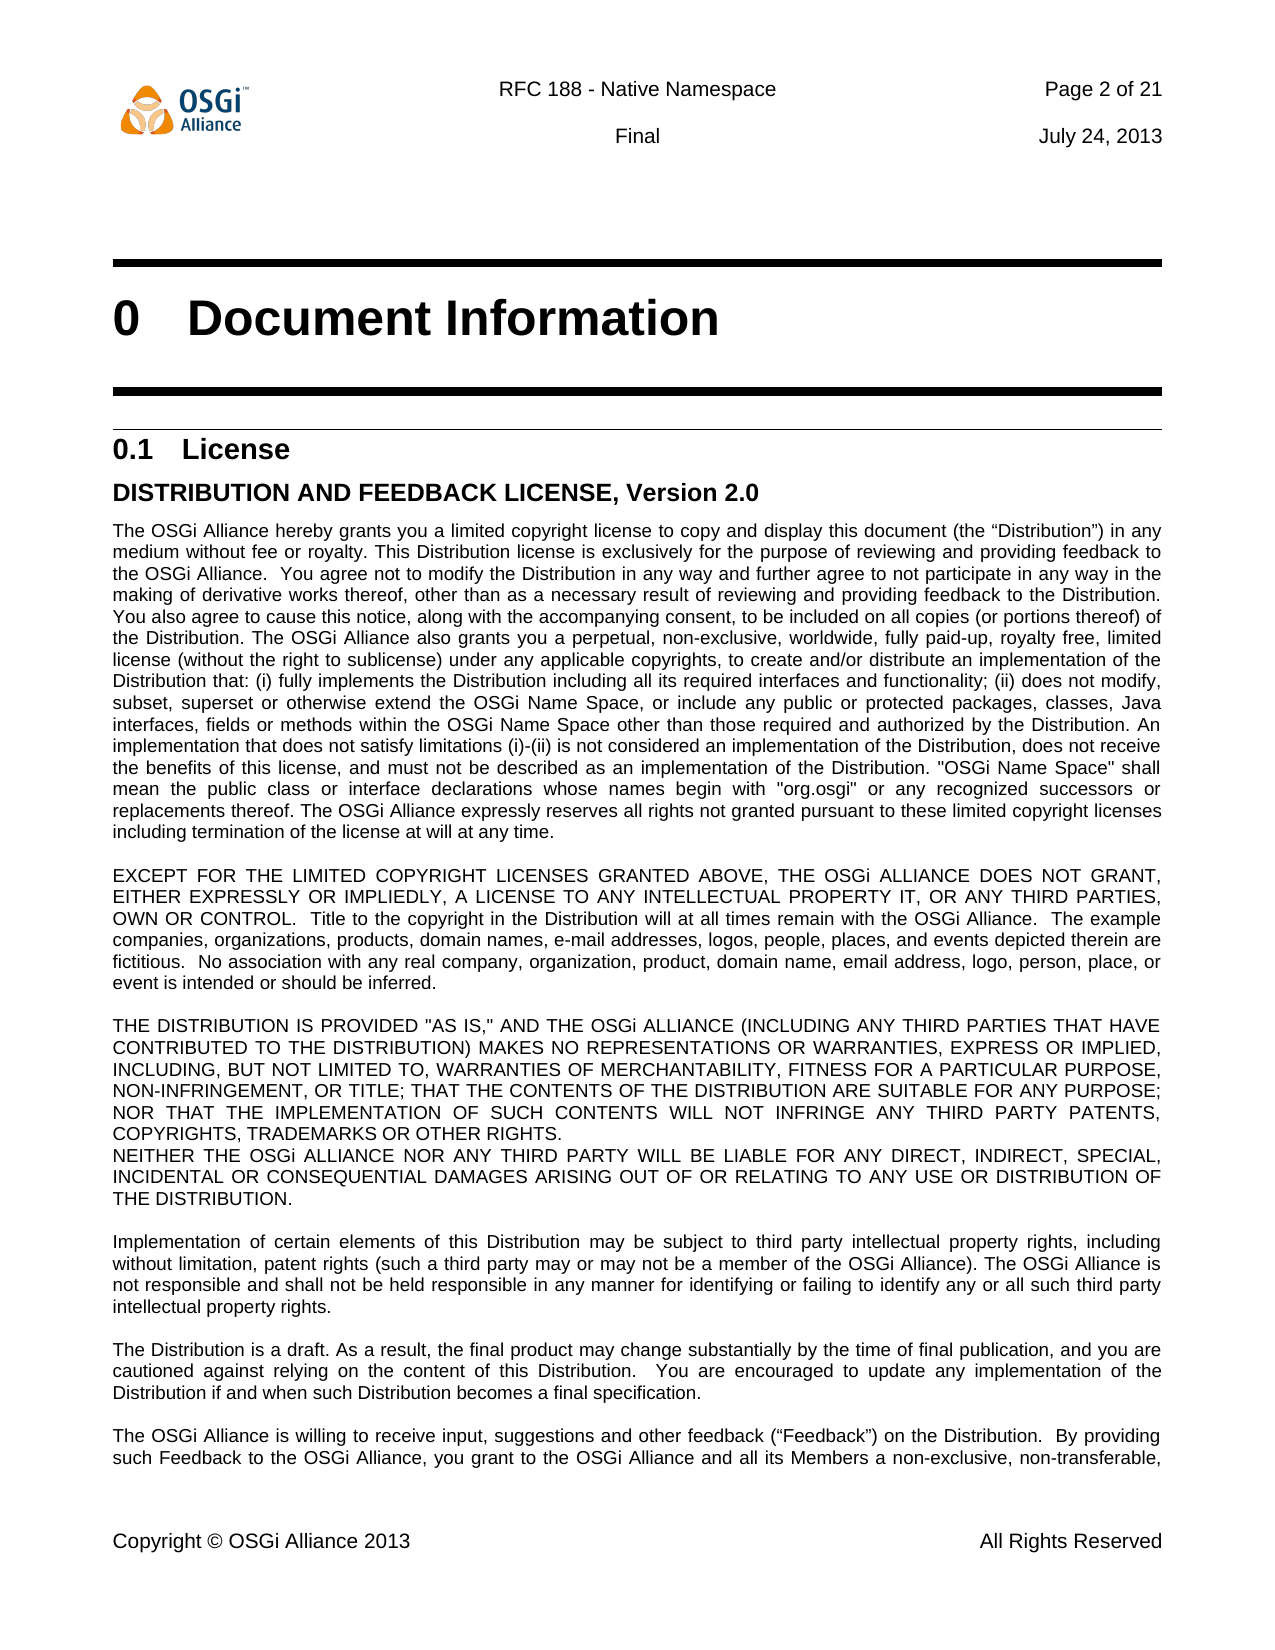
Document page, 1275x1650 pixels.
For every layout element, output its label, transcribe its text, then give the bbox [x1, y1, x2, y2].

text DISTRIBUTION AND FEEDBACK LICENSE, Version 2.0 [112, 478, 1162, 507]
text The OSGi Alliance is willing to receive input, suggestions and other feedback (“Feedback”) on the Distribution. By providing such Feedback to the OSGi Alliance, you grant to the OSGi Alliance and all its Members a non-exclusive, non-transferable, [112, 1425, 1162, 1468]
text The OSGi Alliance hereby grants you a limited copyright license to copy and display this document (the “Distribution”) in any medium without fee or royalty. This Distribution license is exclusively for the purpose of reviewing and providing feedback to the OSGi Alliance. You agree not to modify the Distribution in any way and further agree to not participate in any way in the making of derivative works thereof, other than as a necessary result of reviewing and providing feedback to the Distribution. You also agree to cause this notice, along with the accompanying consent, to be included on all copies (or portions thereof) of the Distribution. The OSGi Alliance also grants you a perpetual, non-exclusive, worldwide, fully paid-up, royalty free, limited license (without the right to sublicense) under any applicable copyrights, to create and/or distribute an implementation of the Distribution that: (i) fully implements the Distribution including all its required interfaces and functionality; (ii) does not modify, subset, superset or otherwise extend the OSGi Name Space, or include any public or protected packages, classes, Java interfaces, fields or methods within the OSGi Name Space other than those required and authorized by the Distribution. An implementation that does not satisfy limitations (i)-(ii) is not considered an implementation of the Distribution, does not receive the benefits of this license, and must not be described as an implementation of the Distribution. "OSGi Name Space" shall mean the public class or interface declarations whose names begin with "org.osgi" or any recognized successors or replacements thereof. The OSGi Alliance expressly reserves all rights not granted pursuant to these limited copyright licenses including termination of the license at will at any time. [112, 519, 1162, 843]
text THE DISTRIBUTION IS PROVIDED "AS IS," AND THE OSGi ALLIANCE (INCLUDING ANY THIRD PARTIES THAT HAVE CONTRIBUTED TO THE DISTRIBUTION) MAKES NO REPRESENTATIONS OR WARRANTIES, EXPRESS OR IMPLIED, INCLUDING, BUT NOT LIMITED TO, WARRANTIES OF MERCHANTABILITY, FITNESS FOR A PARTICULAR PURPOSE, NON-INFRINGEMENT, OR TITLE; THAT THE CONTENTS OF THE DISTRIBUTION ARE SUITABLE FOR ANY PURPOSE; NOR THAT THE IMPLEMENTATION OF SUCH CONTENTS WILL NOT INFRINGE ANY THIRD PARTY PATENTS, COPYRIGHTS, TRADEMARKS OR OTHER RIGHTS. [112, 1015, 1162, 1145]
text NEITHER THE OSGi ALLIANCE NOR ANY THIRD PARTY WILL BE LIABLE FOR ANY DIRECT, INDIRECT, SPECIAL, INCIDENTAL OR CONSEQUENTIAL DAMAGES ARISING OUT OF OR RELATING TO ANY USE OR DISTRIBUTION OF THE DISTRIBUTION. [112, 1145, 1162, 1209]
subtitle Document Information [112, 260, 1162, 396]
text The Distribution is a draft. As a result, the final product may change substantially by the time of final publication, and you are cautioned against relying on the content of this Distribution. You are encouraged to update any implementation of the Distribution if and when such Distribution becomes a final specification. [112, 1339, 1162, 1403]
picture [113, 78, 257, 142]
text Implementation of certain elements of this Distribution may be subject to third party intellectual property rights, including without limitation, patent rights (such a third party may or may not be a member of the OSGi Alliance). The OSGi Alliance is not responsible and shall not be held responsible in any manner for identifying or failing to identify any or all such third party intellectual property rights. [112, 1231, 1162, 1317]
text EXCEPT FOR THE LIMITED COPYRIGHT LICENSES GRANTED ABOVE, THE OSGi ALLIANCE DOES NOT GRANT, EITHER EXPRESSLY OR IMPLIEDLY, A LICENSE TO ANY INTELLECTUAL PROPERTY IT, OR ANY THIRD PARTIES, OWN OR CONTROL. Title to the copyright in the Distribution will at all times remain with the OSGi Alliance. The example companies, organizations, products, domain names, e-mail addresses, logos, people, places, and events depicted therein are fictitious. No association with any real company, organization, product, domain name, email address, logo, person, place, or event is intended or should be inferred. [112, 864, 1162, 994]
subtitle License [112, 430, 1162, 466]
